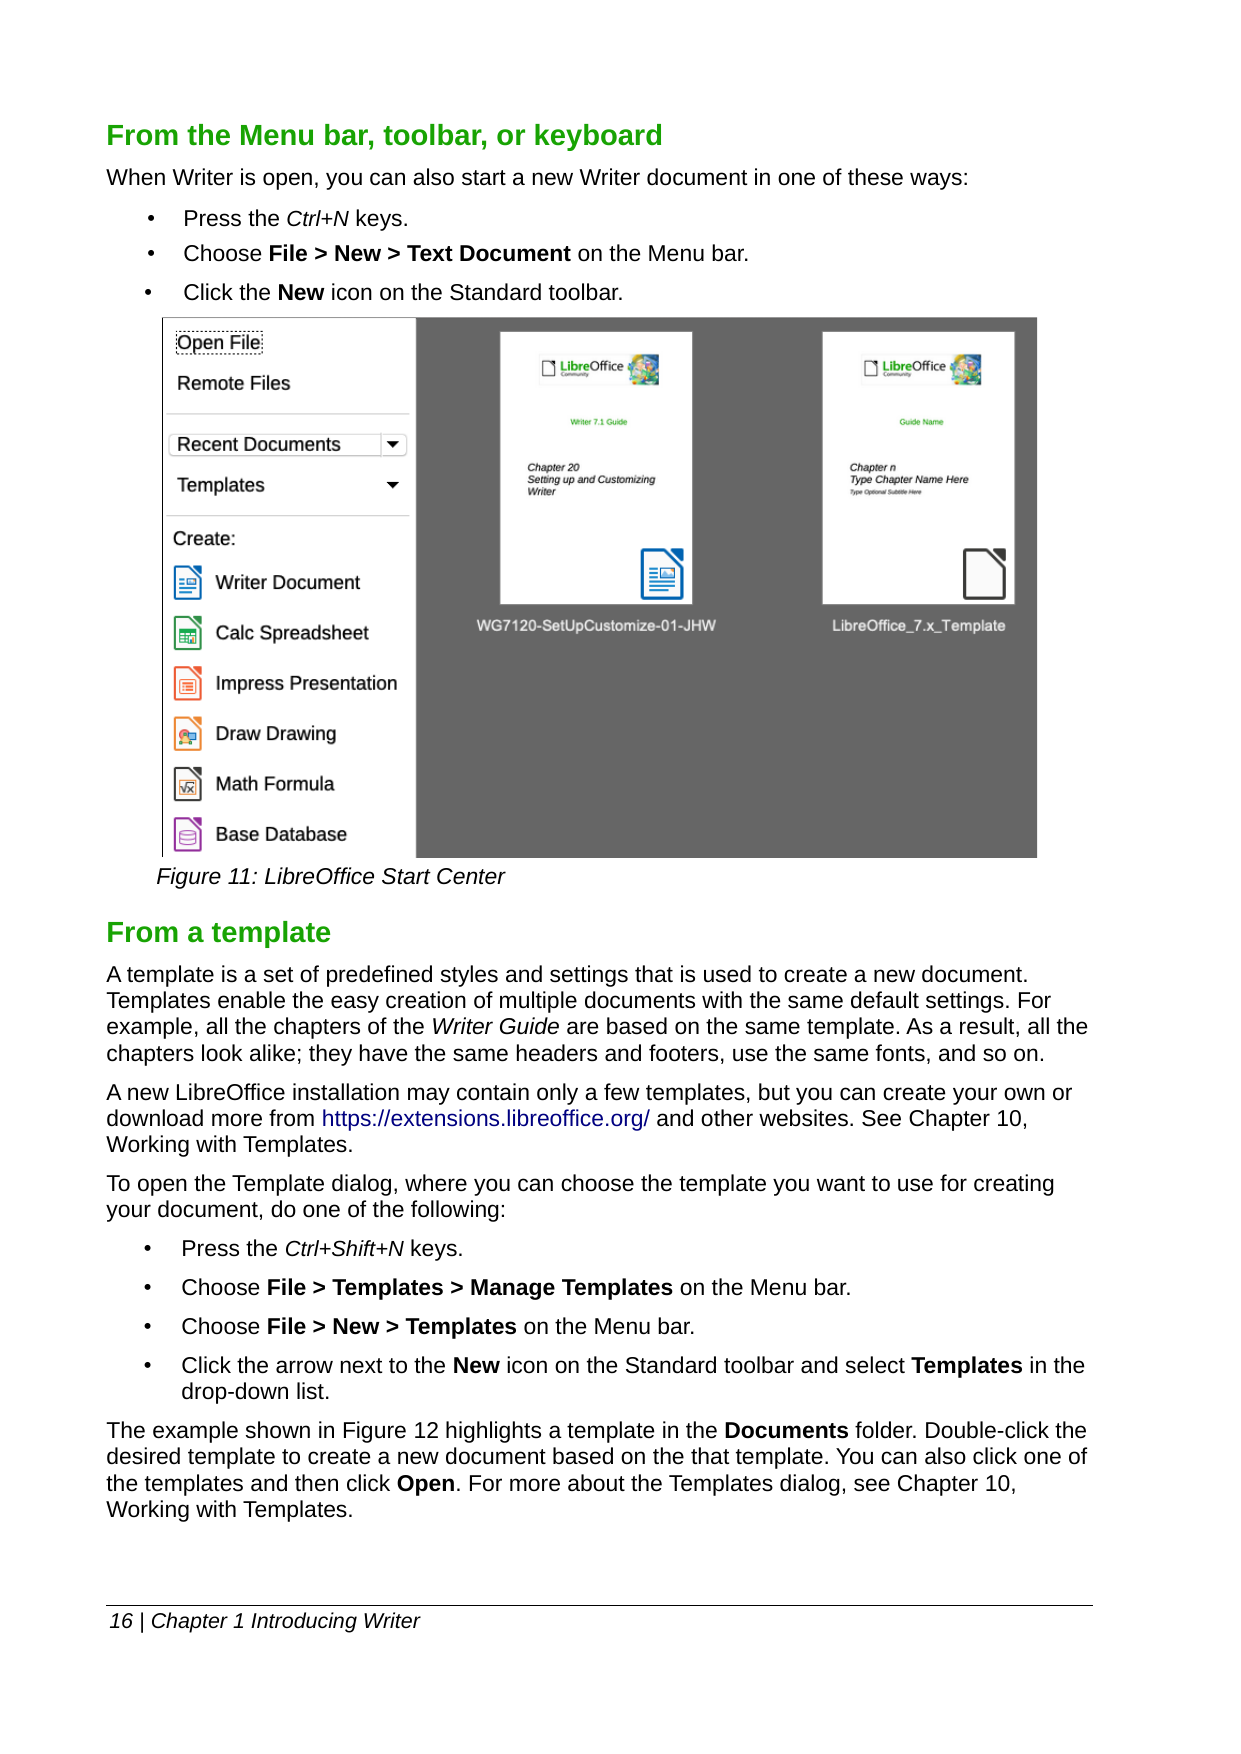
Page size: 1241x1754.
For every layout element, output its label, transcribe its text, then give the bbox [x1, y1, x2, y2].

picture [161, 317, 1038, 858]
list Press the Ctrl+Shift+N keys. [144, 1235, 1093, 1262]
list When Writer is open, you can also start a new Writer document in one of these ways: [106, 163, 1093, 190]
subtitle From the Menu bar, toolbar, or keyboard [106, 118, 1093, 152]
list Click the New icon on the Standard toolbar. [144, 278, 1093, 305]
text A template is a set of predefined styles and settings that is used to create a new document. Templates enable the easy creation of multiple documents with the same default settings. For example, all the chapters of the Writer Guide are based on the same template. As a result, all the chapters look alike; they have the same headers and footers, use the same fonts, and so on. [106, 961, 1093, 1066]
text To open the Template dialog, where you can choose the template you want to use for creating your document, do one of the following: [106, 1170, 1093, 1223]
subtitle From a template [106, 915, 1093, 949]
list Press the Ctrl+N keys. [144, 202, 1093, 232]
list Choose File > New > Templates on the Menu bar. [144, 1313, 1093, 1339]
text The example shown in Figure 12 highlights a template in the Documents folder. Double-click the desired template to create a new document based on the that template. You can also click one of the templates and then click Open. For more about the Templates dialog, see Chapter 10, Working with Templates. [106, 1417, 1093, 1522]
text Figure 11: LibreOffice Start Center [156, 317, 1043, 889]
text A new LibreOffice installation may contain only a few templates, but you can create your own or download more from https://extensions.libreoffice.org/ and other websites. See Chapter 10, Working with Templates. [106, 1078, 1093, 1157]
list Click the arrow next to the New icon on the Standard toolbar and select Templates in the drop-down list. [144, 1352, 1093, 1404]
list Choose File > Templates > Manage Templates on the Menu bar. [144, 1274, 1093, 1300]
list Choose File > New > Text Document on the Menu bar. [144, 237, 1093, 270]
